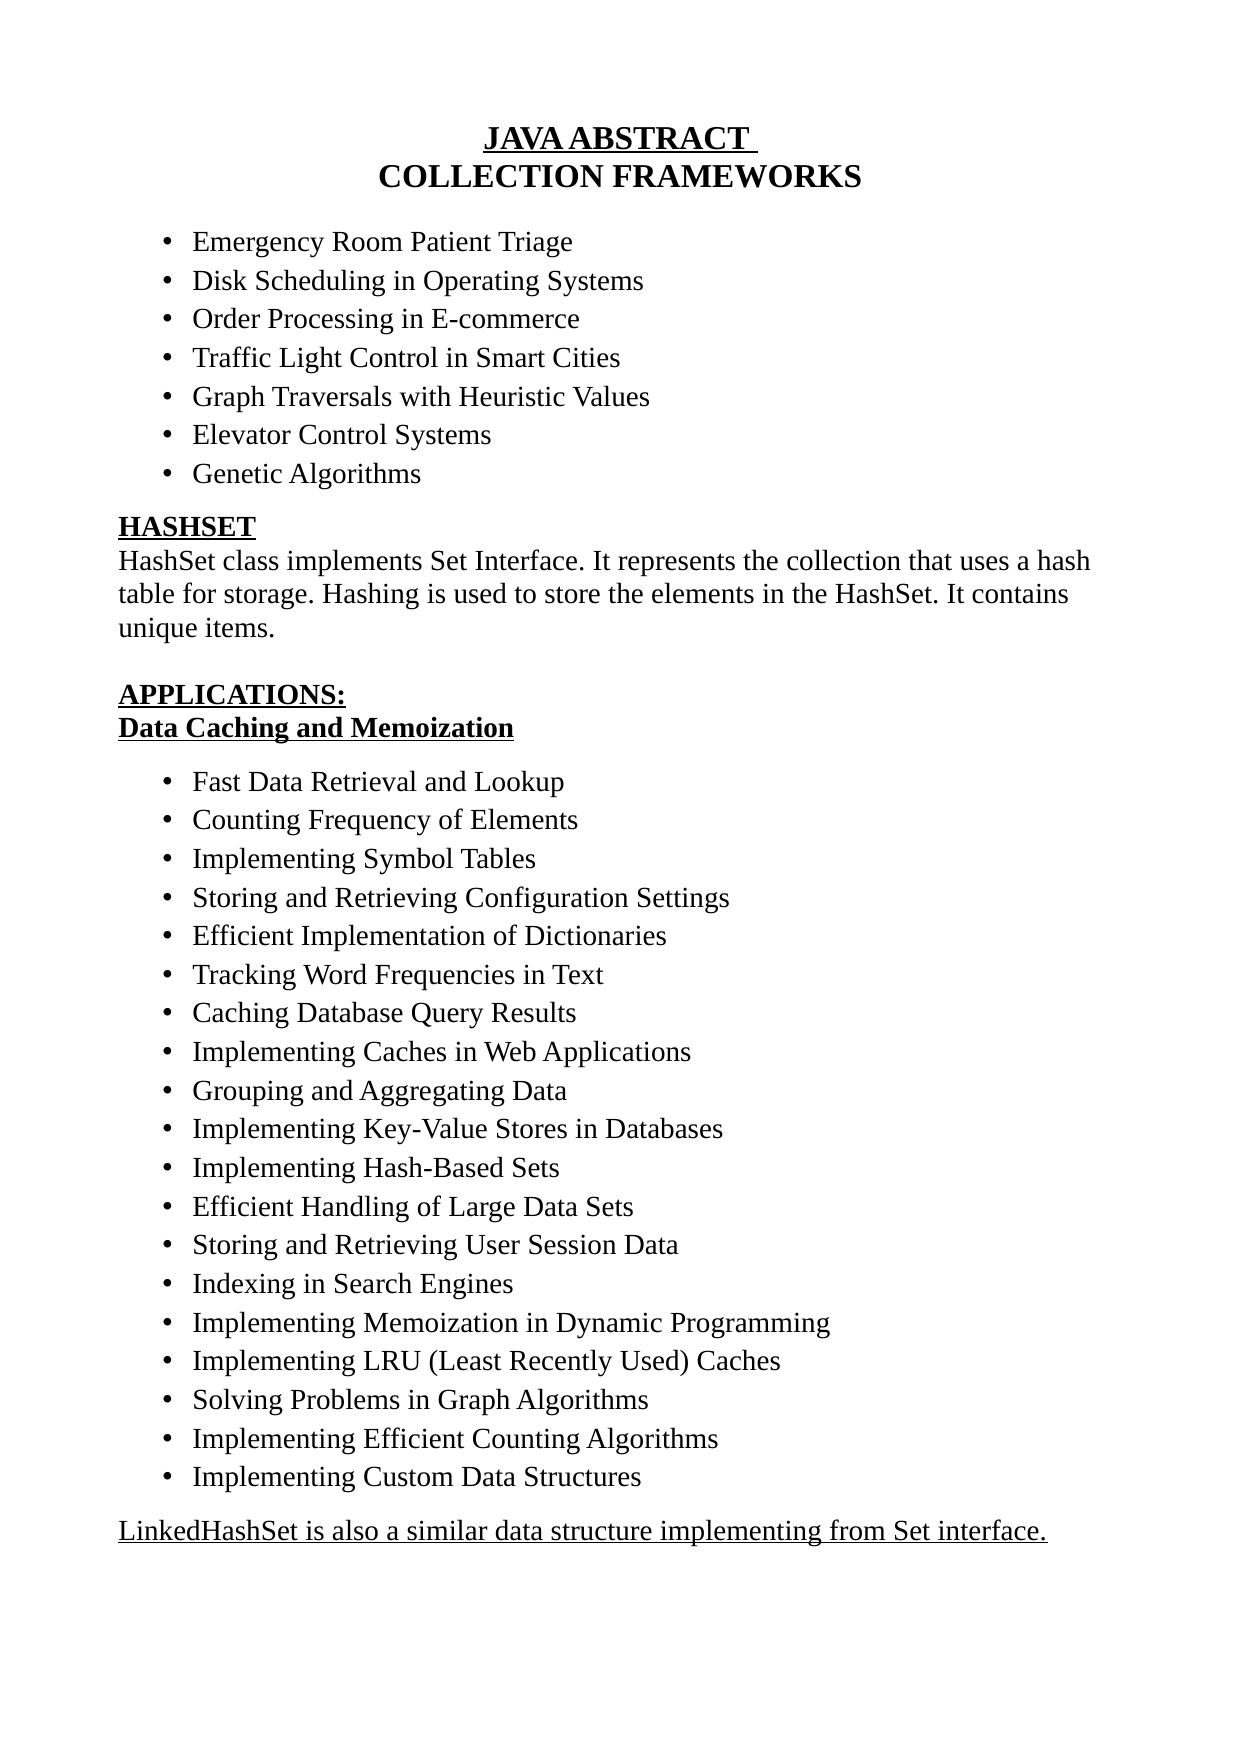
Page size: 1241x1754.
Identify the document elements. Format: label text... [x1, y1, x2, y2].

text HASHSET [118, 509, 1122, 543]
list Tracking Word Frequencies in Text [162, 957, 1122, 991]
list Caching Database Query Results [162, 996, 1122, 1029]
list Order Processing in E-commerce [162, 302, 1122, 335]
list Implementing Efficient Counting Algorithms [162, 1421, 1122, 1454]
list Implementing LRU (Least Recently Used) Caches [162, 1343, 1122, 1377]
list Implementing Key-Value Stores in Databases [162, 1112, 1122, 1145]
list Implementing Custom Data Structures [162, 1459, 1122, 1493]
text APPLICATIONS: [118, 677, 1122, 711]
list Emergency Room Patient Triage [162, 224, 1122, 258]
text LinkedHashSet is also a similar data structure implementing from Set interface. [118, 1513, 1122, 1546]
list Indexing in Search Engines [162, 1266, 1122, 1300]
list Implementing Hash-Based Sets [162, 1150, 1122, 1184]
list Genetic Algorithms [162, 456, 1122, 490]
list Implementing Caches in Web Applications [162, 1034, 1122, 1068]
text HashSet class implements Set Interface. It represents the collection that uses a hash table for storage. Hashing is used to store the elements in the HashSet. It contains unique items. [118, 543, 1122, 643]
list Implementing Symbol Tables [162, 841, 1122, 875]
list Efficient Implementation of Dictionaries [162, 918, 1122, 952]
list Implementing Memoization in Dynamic Programming [162, 1305, 1122, 1338]
list Counting Frequency of Elements [162, 802, 1122, 836]
list Efficient Handling of Large Data Sets [162, 1189, 1122, 1222]
list Storing and Retrieving Configuration Settings [162, 880, 1122, 913]
list Disk Scheduling in Operating Systems [162, 263, 1122, 297]
list Elevator Control Systems [162, 417, 1122, 451]
text Data Caching and Memoization [118, 711, 1122, 744]
list Traffic Light Control in Smart Cities [162, 340, 1122, 374]
list Graph Traversals with Heuristic Values [162, 379, 1122, 412]
list Storing and Retrieving User Session Data [162, 1227, 1122, 1261]
list Grouping and Aggregating Data [162, 1073, 1122, 1107]
list Solving Problems in Graph Algorithms [162, 1382, 1122, 1416]
list Fast Data Retrieval and Lookup [162, 764, 1122, 797]
